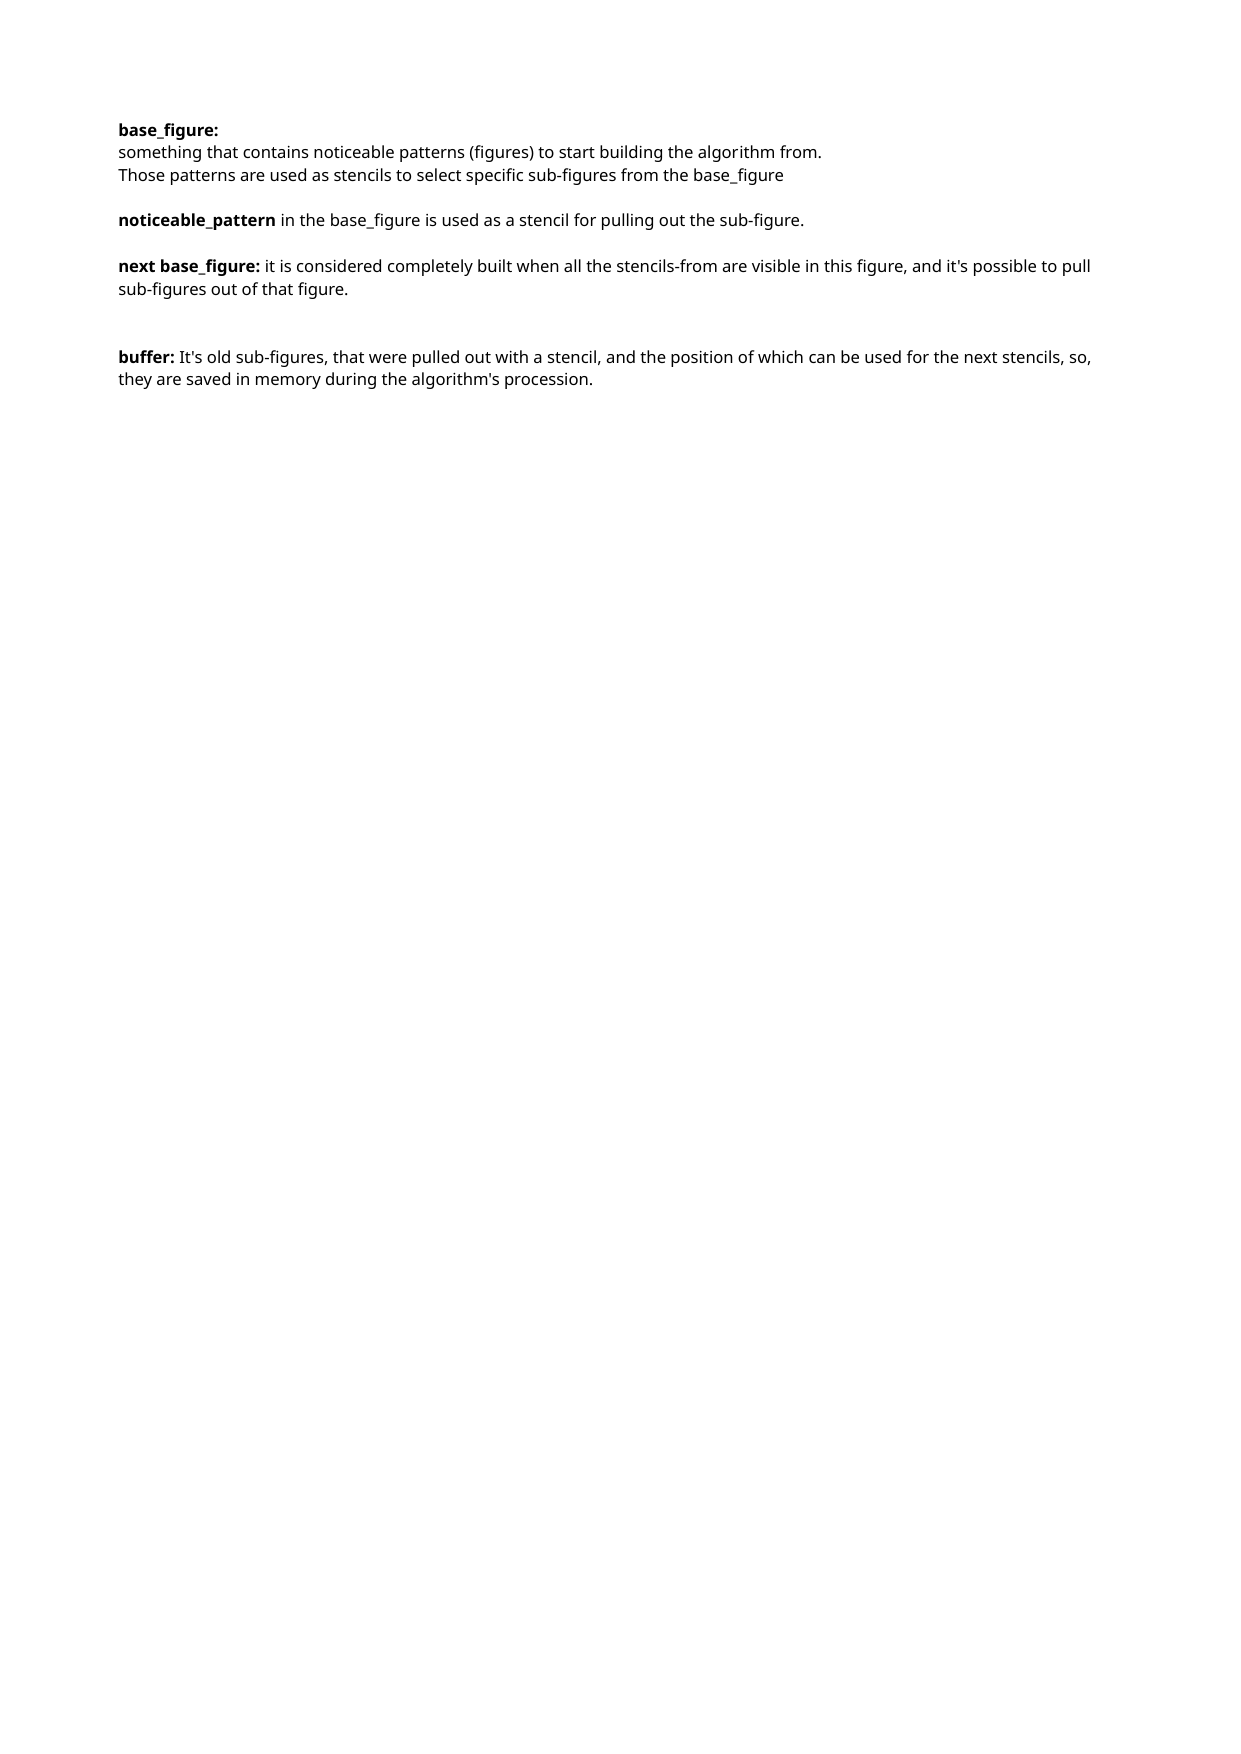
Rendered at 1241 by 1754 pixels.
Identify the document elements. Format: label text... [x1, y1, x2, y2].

text noticeable_pattern in the base_figure is used as a stencil for pulling out the sub-figure. [118, 209, 1122, 232]
text base_figure: [118, 118, 1122, 141]
text something that contains noticeable patterns (figures) to start building the algorithm from. [118, 141, 1122, 163]
text next base_figure: it is considered completely built when all the stencils-from are visible in this figure, and it's possible to pull sub-figures out of that figure. [118, 254, 1122, 300]
text Those patterns are used as stencils to select specific sub-figures from the base_figure [118, 163, 1122, 186]
text buffer: It's old sub-figures, that were pulled out with a stencil, and the position of which can be used for the next stencils, so, they are saved in memory during the algorithm's procession. [118, 345, 1122, 391]
